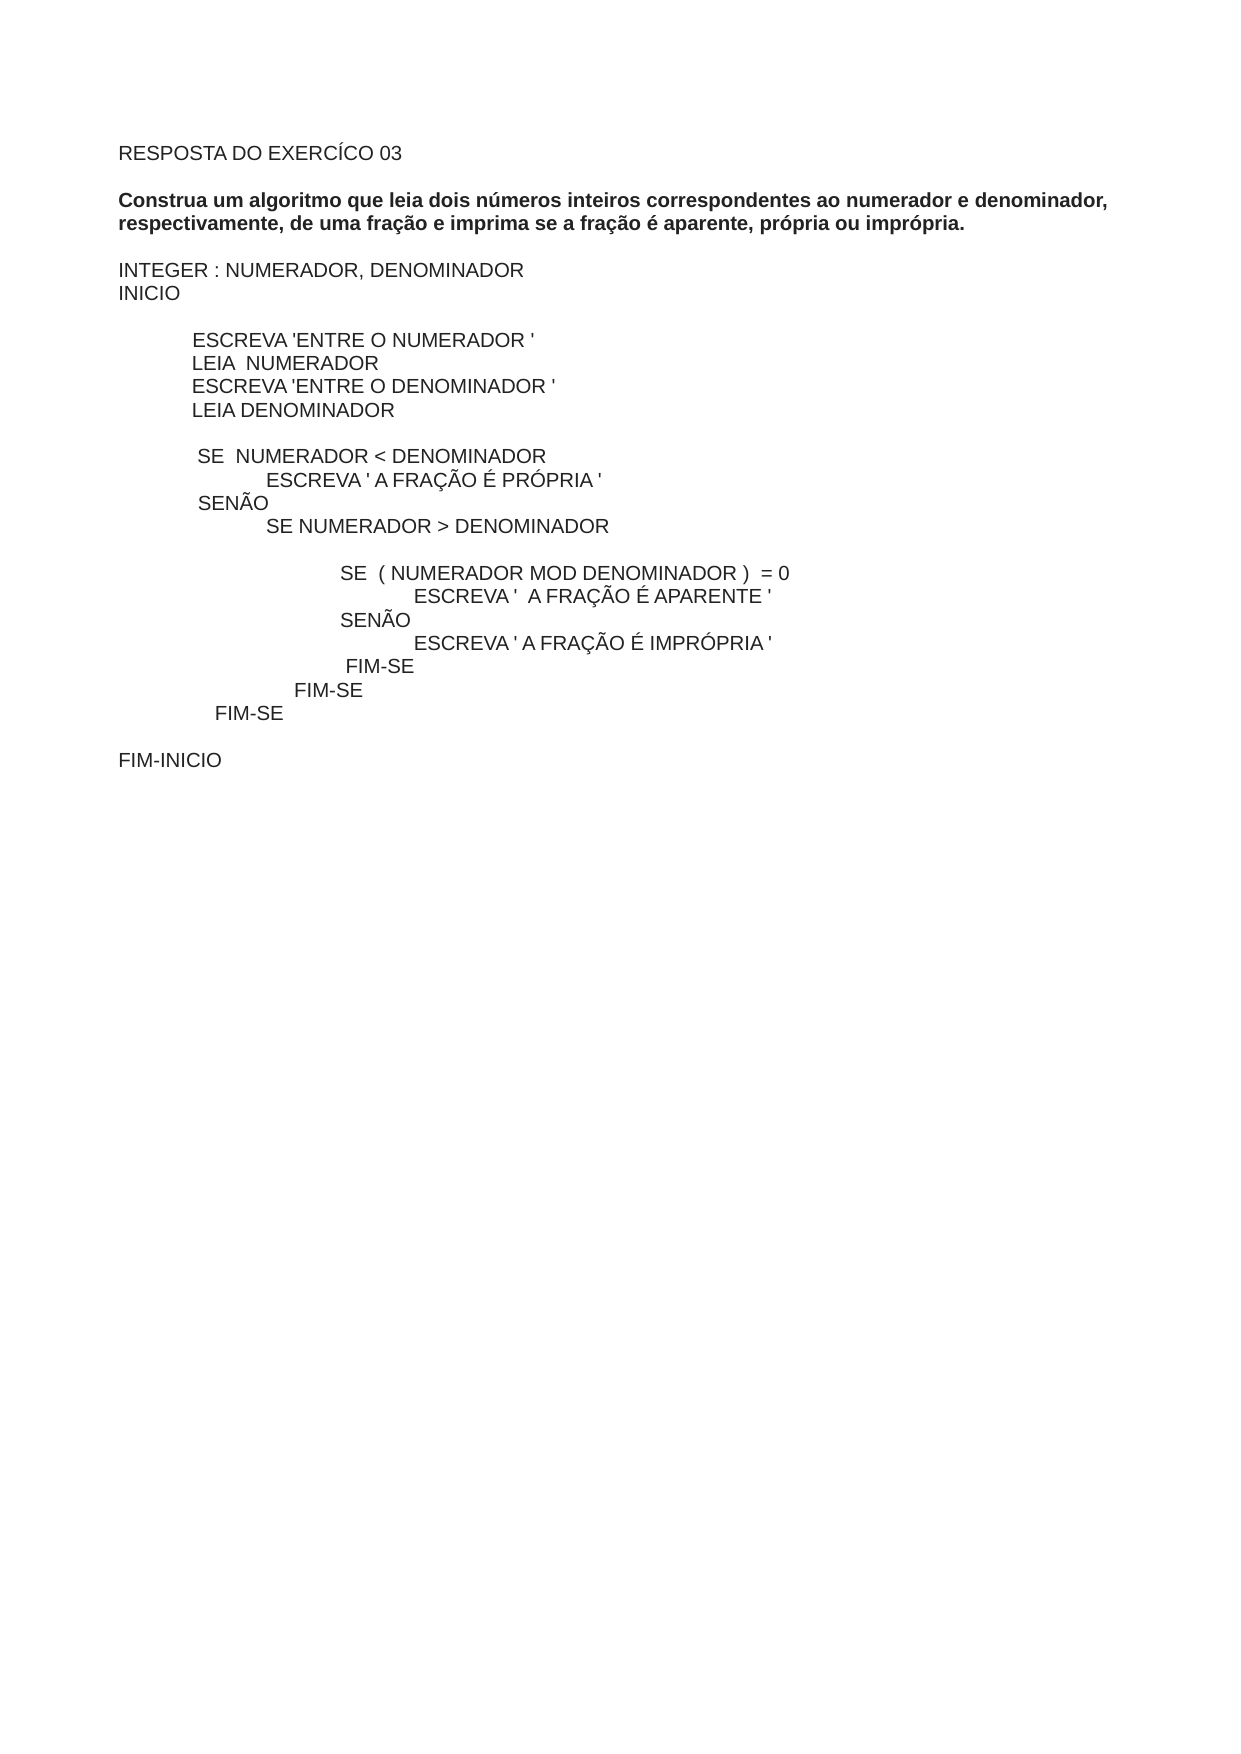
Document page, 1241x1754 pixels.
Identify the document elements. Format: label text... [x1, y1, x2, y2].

text SE NUMERADOR > DENOMINADOR [118, 515, 1122, 538]
text FIM-INICIO [118, 748, 1122, 771]
text ESCREVA ' A FRAÇÃO É PRÓPRIA ' [118, 468, 1122, 491]
text FIM-SE [118, 701, 1122, 725]
text FIM-SE [118, 655, 1122, 678]
text ESCREVA 'ENTRE O DENOMINADOR ' [118, 375, 1122, 398]
text LEIA NUMERADOR [118, 351, 1122, 375]
text SE ( NUMERADOR MOD DENOMINADOR ) = 0 [118, 561, 1122, 585]
text RESPOSTA DO EXERCÍCO 03 [118, 141, 1122, 165]
text ESCREVA ' A FRAÇÃO É IMPRÓPRIA ' [118, 631, 1122, 655]
text ESCREVA 'ENTRE O NUMERADOR ' [118, 328, 1122, 351]
text Construa um algoritmo que leia dois números inteiros correspondentes ao numerador e denominador, [118, 188, 1122, 211]
text LEIA DENOMINADOR [118, 398, 1122, 421]
text FIM-SE [118, 678, 1122, 701]
text SENÃO [118, 491, 1122, 515]
text ESCREVA ' A FRAÇÃO É APARENTE ' [118, 585, 1122, 608]
text respectivamente, de uma fração e imprima se a fração é aparente, própria ou imprópria. [118, 211, 1122, 235]
text INICIO [118, 281, 1122, 305]
text SENÃO [118, 608, 1122, 631]
text INTEGER : NUMERADOR, DENOMINADOR [118, 258, 1122, 281]
text SE NUMERADOR < DENOMINADOR [118, 445, 1122, 468]
